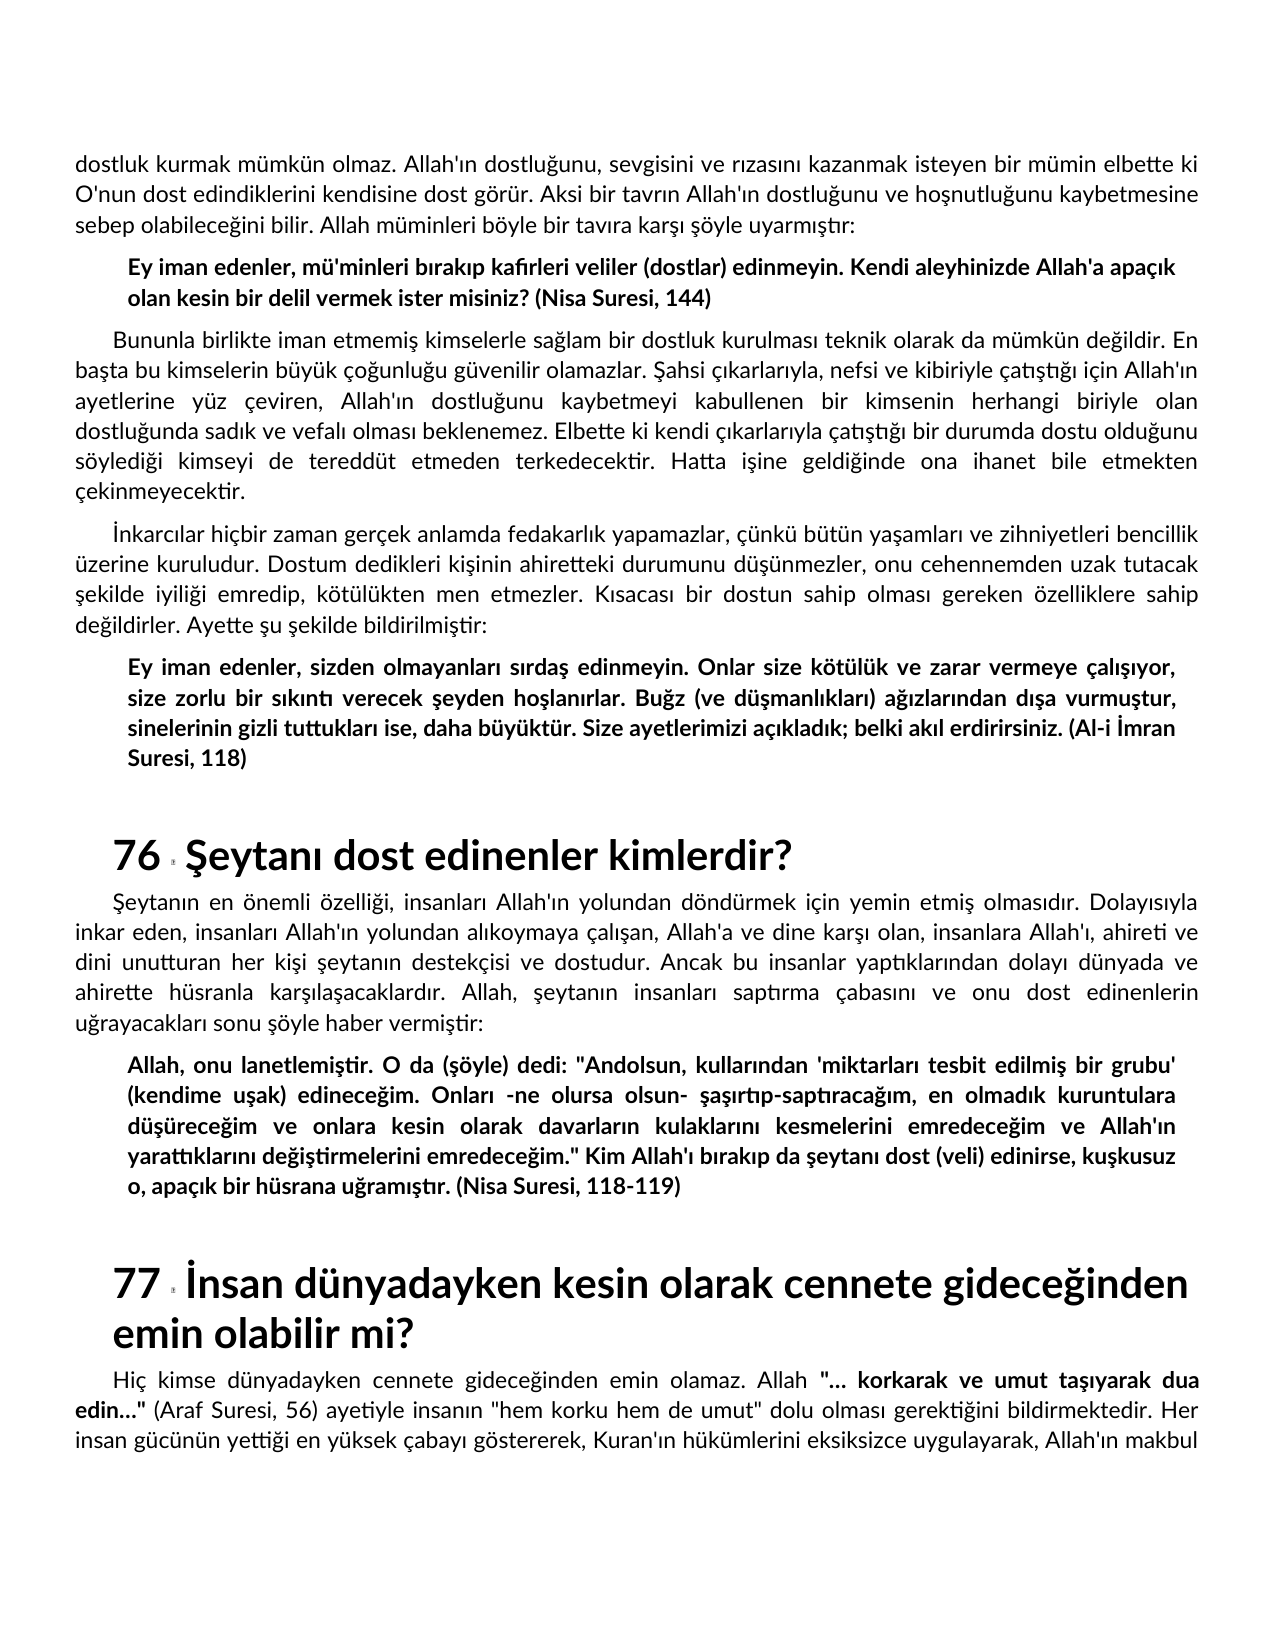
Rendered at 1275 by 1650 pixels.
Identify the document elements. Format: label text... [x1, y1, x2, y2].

text Allah, onu lanetlemiştir. O da (şöyle) dedi: "Andolsun, kullarından 'miktarları tesbit edilmiş bir grubu' (kendime uşak) edineceğim. Onları -ne olursa olsun- şaşırtıp-saptıracağım, en olmadık kuruntulara düşüreceğim ve onlara kesin olarak davarların kulaklarını kesmelerini emredeceğim ve Allah'ın yarattıklarını değiştirmelerini emredeceğim." Kim Allah'ı bırakıp da şeytanı dost (veli) edinirse, kuşkusuz o, apaçık bir hüsrana uğramıştır. (Nisa Suresi, 118-119) [127, 1051, 1177, 1199]
text Ey iman edenler, mü'minleri bırakıp kafirleri veliler (dostlar) edinmeyin. Kendi aleyhinizde Allah'a apaçık olan kesin bir delil vermek ister misiniz? (Nisa Suresi, 144) [127, 253, 1177, 311]
text Hiç kimse dünyadayken cennete gideceğinden emin olamaz. Allah "… korkarak ve umut taşıyarak dua edin…" (Araf Suresi, 56) ayetiyle insanın "hem korku hem de umut" dolu olması gerektiğini bildirmektedir. Her insan gücünün yettiği en yüksek çabayı göstererek, Kuran'ın hükümlerini eksiksizce uygulayarak, Allah'ın makbul [75, 1366, 1200, 1453]
text İnkarcılar hiçbir zaman gerçek anlamda fedakarlık yapamazlar, çünkü bütün yaşamları ve zihniyetleri bencillik üzerine kuruludur. Dostum dedikleri kişinin ahiretteki durumunu düşünmezler, onu cehennemden uzak tutacak şekilde iyiliği emredip, kötülükten men etmezler. Kısacası bir dostun sahip olması gereken özelliklere sahip değildirler. Ayette şu şekilde bildirilmiştir: [75, 520, 1200, 638]
subtitle 76  Şeytanı dost edinenler kimlerdir? [112, 829, 1200, 879]
text Şeytanın en önemli özelliği, insanları Allah'ın yolundan döndürmek için yemin etmiş olmasıdır. Dolayısıyla inkar eden, insanları Allah'ın yolundan alıkoymaya çalışan, Allah'a ve dine karşı olan, insanlara Allah'ı, ahireti ve dini unutturan her kişi şeytanın destekçisi ve dostudur. Ancak bu insanlar yaptıklarından dolayı dünyada ve ahirette hüsranla karşılaşacaklardır. Allah, şeytanın insanları saptırma çabasını ve onu dost edinenlerin uğrayacakları sonu şöyle haber vermiştir: [75, 887, 1200, 1036]
text Bununla birlikte iman etmemiş kimselerle sağlam bir dostluk kurulması teknik olarak da mümkün değildir. En başta bu kimselerin büyük çoğunluğu güvenilir olamazlar. Şahsi çıkarlarıyla, nefsi ve kibiriyle çatıştığı için Allah'ın ayetlerine yüz çeviren, Allah'ın dostluğunu kaybetmeyi kabullenen bir kimsenin herhangi biriyle olan dostluğunda sadık ve vefalı olması beklenemez. Elbette ki kendi çıkarlarıyla çatıştığı bir durumda dostu olduğunu söylediği kimseyi de tereddüt etmeden terkedecektir. Hatta işine geldiğinde ona ihanet bile etmekten çekinmeyecektir. [75, 326, 1200, 504]
text Ey iman edenler, sizden olmayanları sırdaş edinmeyin. Onlar size kötülük ve zarar vermeye çalışıyor, size zorlu bir sıkıntı verecek şeyden hoşlanırlar. Buğz (ve düşmanlıkları) ağızlarından dışa vurmuştur, sinelerinin gizli tuttukları ise, daha büyüktür. Size ayetlerimizi açıkladık; belki akıl erdirirsiniz. (Al-i İmran Suresi, 118) [127, 653, 1177, 771]
text dostluk kurmak mümkün olmaz. Allah'ın dostluğunu, sevgisini ve rızasını kazanmak isteyen bir mümin elbette ki O'nun dost edindiklerini kendisine dost görür. Aksi bir tavrın Allah'ın dostluğunu ve hoşnutluğunu kaybetmesine sebep olabileceğini bilir. Allah müminleri böyle bir tavıra karşı şöyle uyarmıştır: [75, 150, 1200, 238]
subtitle 77  İnsan dünyadayken kesin olarak cennete gideceğinden emin olabilir mi? [112, 1257, 1200, 1357]
